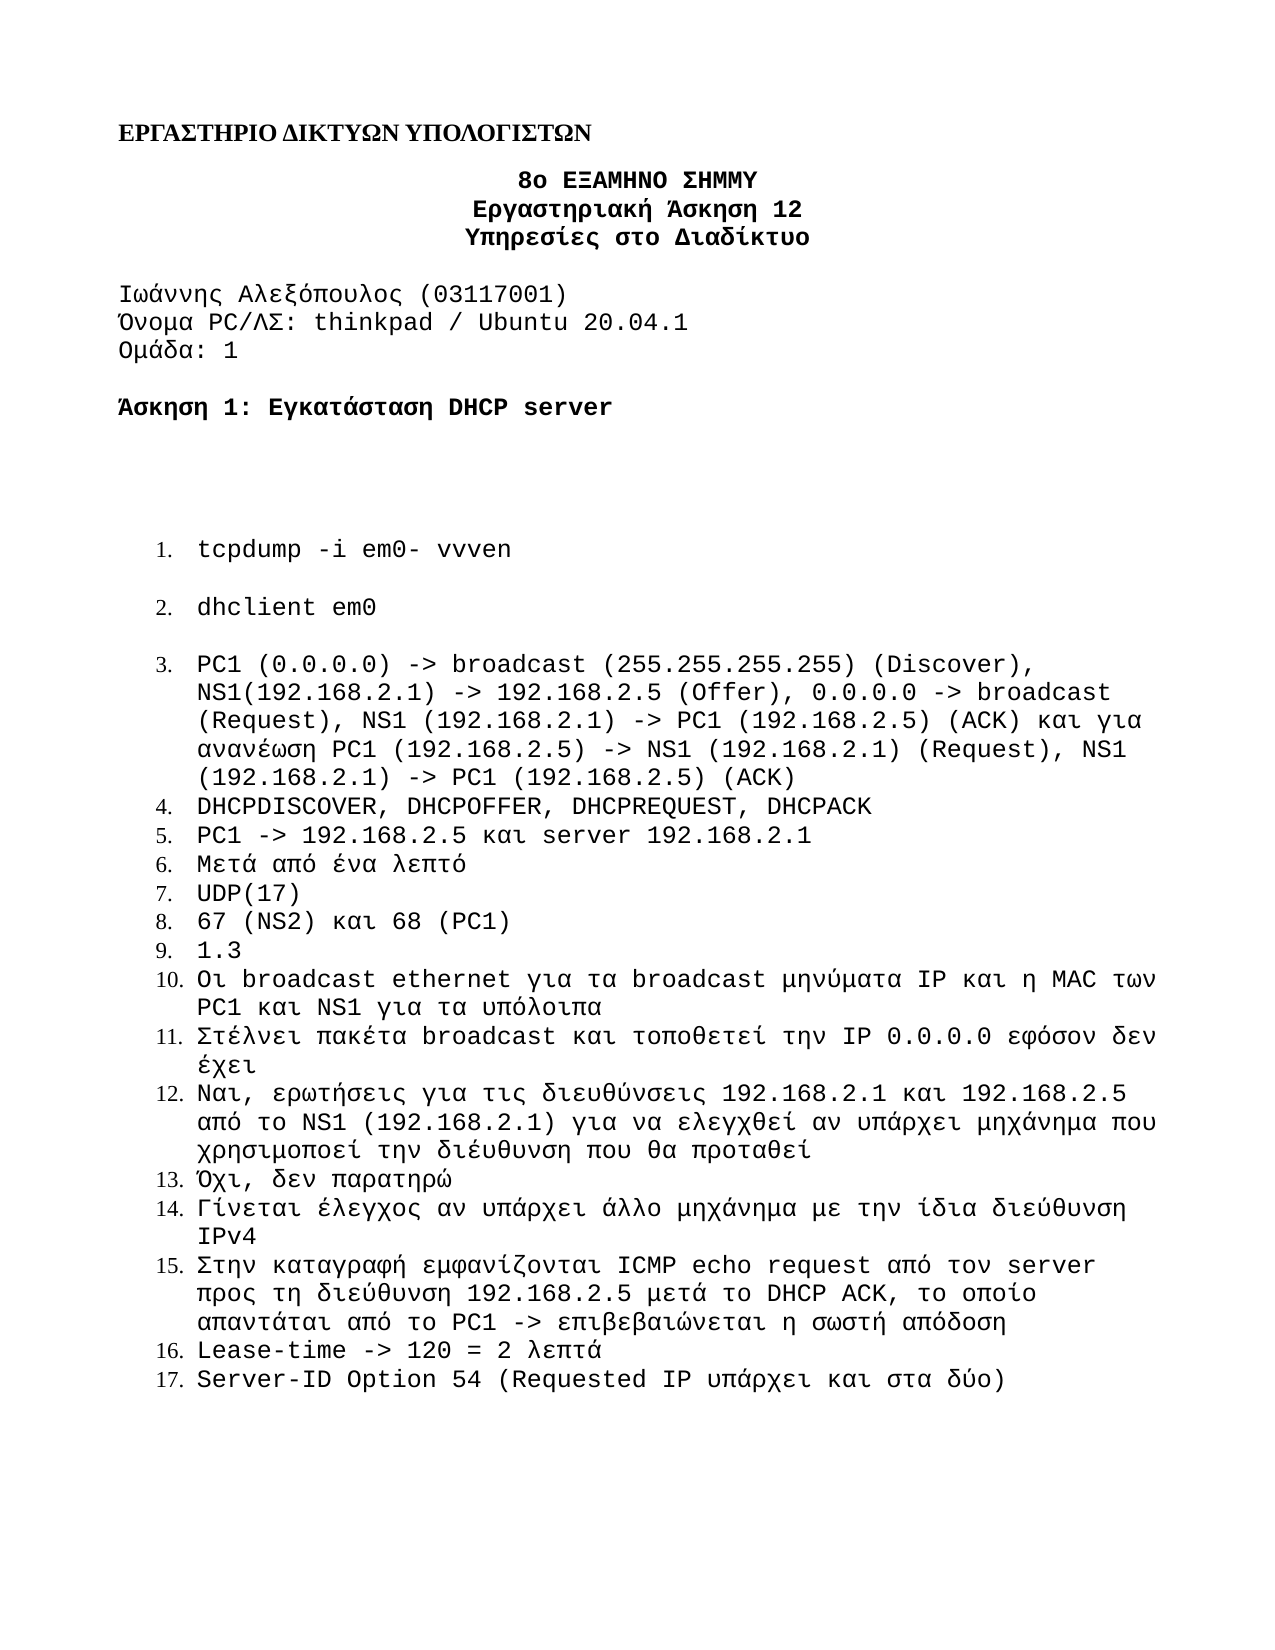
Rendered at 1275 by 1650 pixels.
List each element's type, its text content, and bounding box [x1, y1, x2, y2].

list Ναι, ερωτήσεις για τις διευθύνσεις 192.168.2.1 και 192.168.2.5 από το NS1 (192.168.2.1) για να ελεγχθεί αν υπάρχει μηχάνημα που χρησιμοποεί την διέυθυνση που θα προταθεί [155, 1081, 1157, 1166]
text Υπηρεσίες στο Διαδίκτυο [118, 225, 1157, 253]
list UDP(17) [155, 879, 1157, 908]
list PC1 (0.0.0.0) -> broadcast (255.255.255.255) (Discover), NS1(192.168.2.1) -> 192.168.2.5 (Offer), 0.0.0.0 -> broadcast (Request), NS1 (192.168.2.1) -> PC1 (192.168.2.5) (ACK) και για ανανέωση PC1 (192.168.2.5) -> NS1 (192.168.2.1) (Request), NS1 (192.168.2.1) -> PC1 (192.168.2.5) (ACK) [155, 651, 1157, 793]
list Lease-time -> 120 = 2 λεπτά [155, 1338, 1157, 1366]
list Στην καταγραφή εμφανίζονται ICMP echo request από τον server προς τη διεύθυνση 192.168.2.5 μετά το DHCP ACK, το οποίο απαντάται από το PC1 -> επιβεβαιώνεται η σωστή απόδοση [155, 1252, 1157, 1338]
text Όνομα PC/ΛΣ: thinkpad / Ubuntu 20.04.1 [118, 310, 1157, 338]
list Γίνεται έλεγχος αν υπάρχει άλλο μηχάνημα με την ίδια διεύθυνση IPv4 [155, 1195, 1157, 1252]
text Άσκηση 1: Εγκατάσταση DHCP server [118, 395, 1157, 423]
list Μετά από ένα λεπτό [155, 851, 1157, 879]
list dhclient em0 [155, 594, 1157, 622]
list Όχι, δεν παρατηρώ [155, 1166, 1157, 1195]
list 67 (NS2) και 68 (PC1) [155, 908, 1157, 937]
text ­ΕΡΓΑΣΤΗΡΙΟ ΔΙΚΤΥΩΝ ΥΠΟΛΟΓΙΣΤΩΝ [118, 118, 1157, 149]
list DHCPDISCOVER, DHCPOFFER, DHCPREQUEST, DHCPACK [155, 793, 1157, 822]
list Στέλνει πακέτα broadcast και τοποθετεί την IP 0.0.0.0 εφόσον δεν έχει [155, 1023, 1157, 1081]
text Εργαστηριακή Άσκηση 12 [118, 196, 1157, 225]
list 1.3 [155, 937, 1157, 966]
text 8ο ΕΞΑΜΗΝΟ ΣΗΜΜΥ [118, 168, 1157, 196]
list tcpdump -i em0- vvven [155, 536, 1157, 565]
list Server-ID Option 54 (Requested IP υπάρχει και στα δύο) [155, 1366, 1157, 1395]
list Οι broadcast ethernet για τα broadcast μηνύματα IP και η MAC των PC1 και NS1 για τα υπόλοιπα [155, 966, 1157, 1023]
text Ιωάννης Αλεξόπουλος (03117001) [118, 281, 1157, 310]
list PC1 -> 192.168.2.5 και server 192.168.2.1 [155, 822, 1157, 851]
